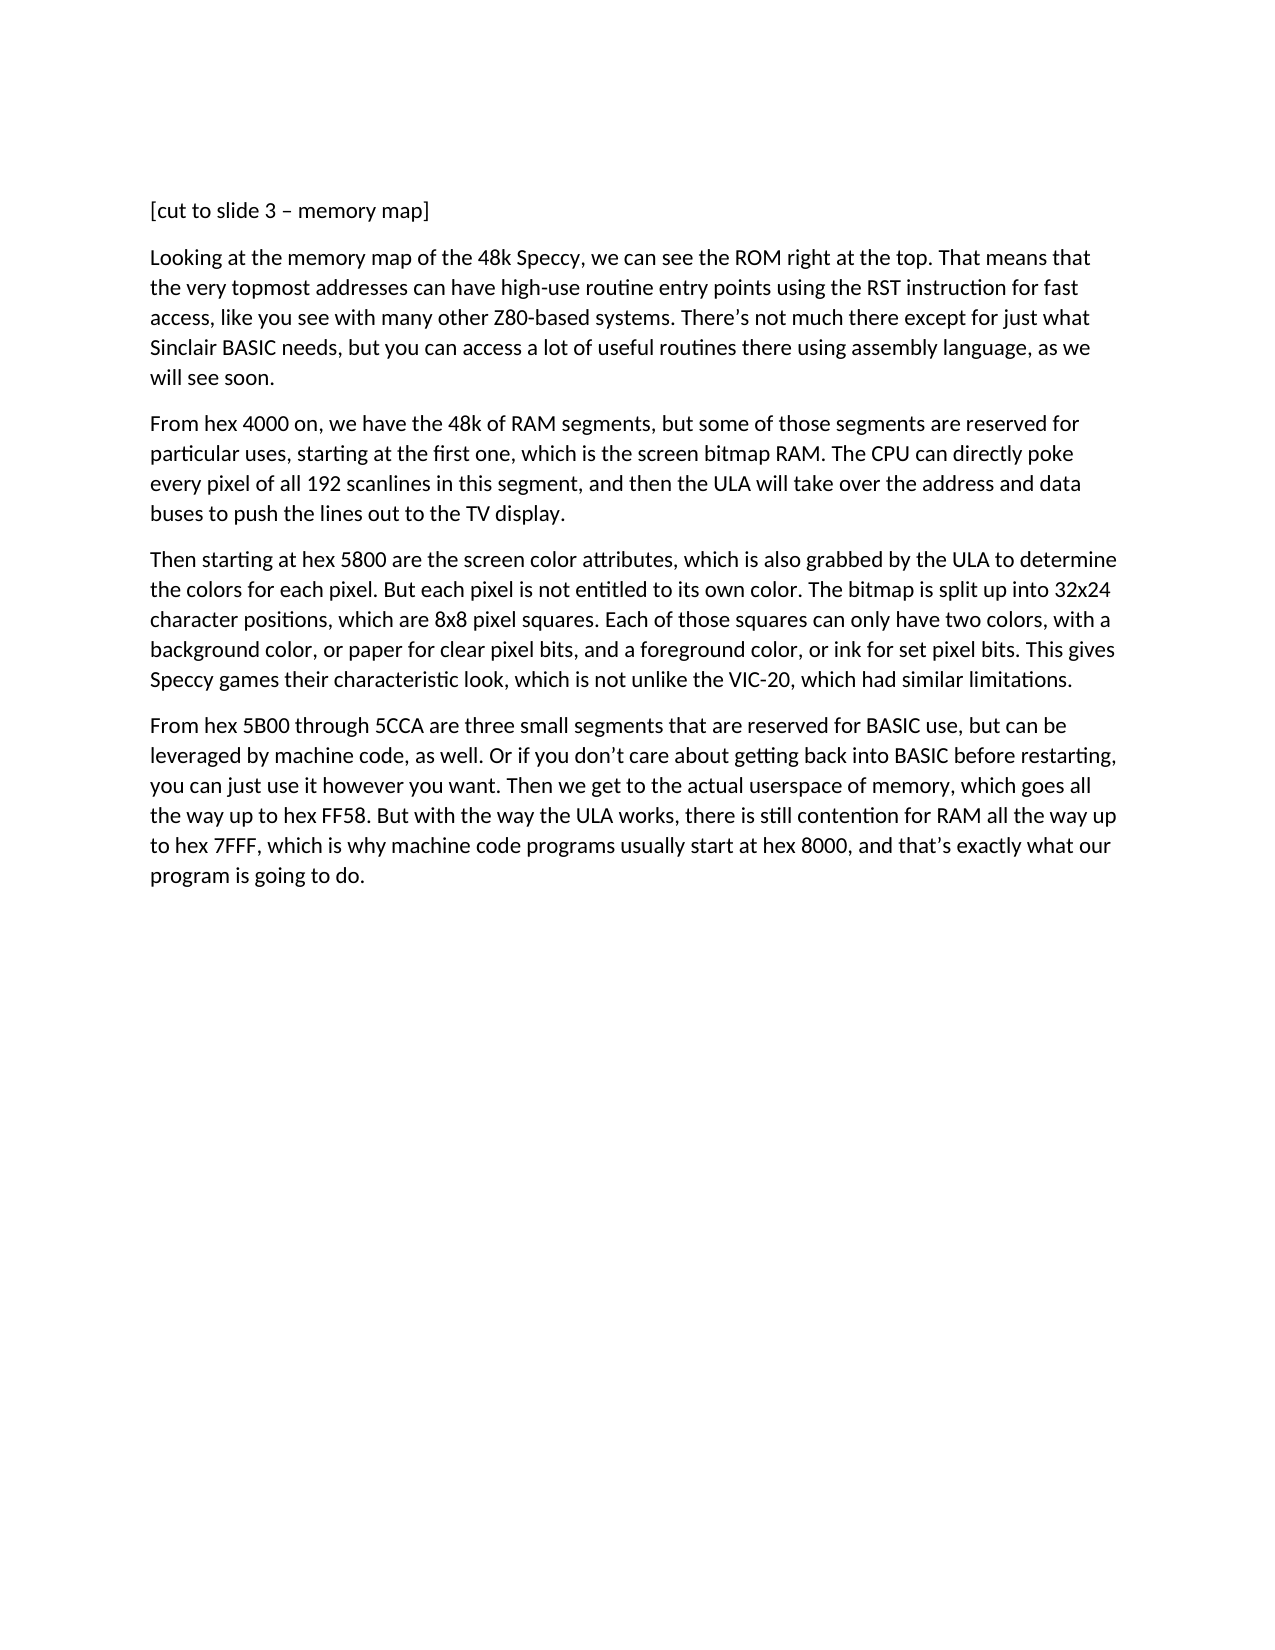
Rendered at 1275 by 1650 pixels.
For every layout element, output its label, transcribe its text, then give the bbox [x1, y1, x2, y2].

text From hex 5B00 through 5CCA are three small segments that are reserved for BASIC use, but can be leveraged by machine code, as well. Or if you don’t care about getting back into BASIC before restarting, you can just use it however you want. Then we get to the actual userspace of memory, which goes all the way up to hex FF58. But with the way the ULA works, there is still contention for RAM all the way up to hex 7FFF, which is why machine code programs usually start at hex 8000, and that’s exactly what our program is going to do. [150, 712, 1125, 889]
text Looking at the memory map of the 48k Speccy, we can see the ROM right at the top. That means that the very topmost addresses can have high-use routine entry points using the RST instruction for fast access, like you see with many other Z80-based systems. There’s not much there except for just what Sinclair BASIC needs, but you can access a lot of useful routines there using assembly language, as we will see soon. [150, 243, 1125, 391]
text Then starting at hex 5800 are the screen color attributes, which is also grabbed by the ULA to determine the colors for each pixel. But each pixel is not entitled to its own color. The bitmap is split up into 32x24 character positions, which are 8x8 pixel squares. Each of those squares can only have two colors, with a background color, or paper for clear pixel bits, and a foreground color, or ink for set pixel bits. This gives Speccy games their characteristic look, which is not unlike the VIC-20, which had similar limitations. [150, 546, 1125, 693]
text From hex 4000 on, we have the 48k of RAM segments, but some of those segments are reserved for particular uses, starting at the first one, which is the screen bitmap RAM. The CPU can directly poke every pixel of all 192 scanlines in this segment, and then the ULA will take over the address and data buses to push the lines out to the TV display. [150, 409, 1125, 527]
text [cut to slide 3 – memory map] [150, 197, 1125, 224]
